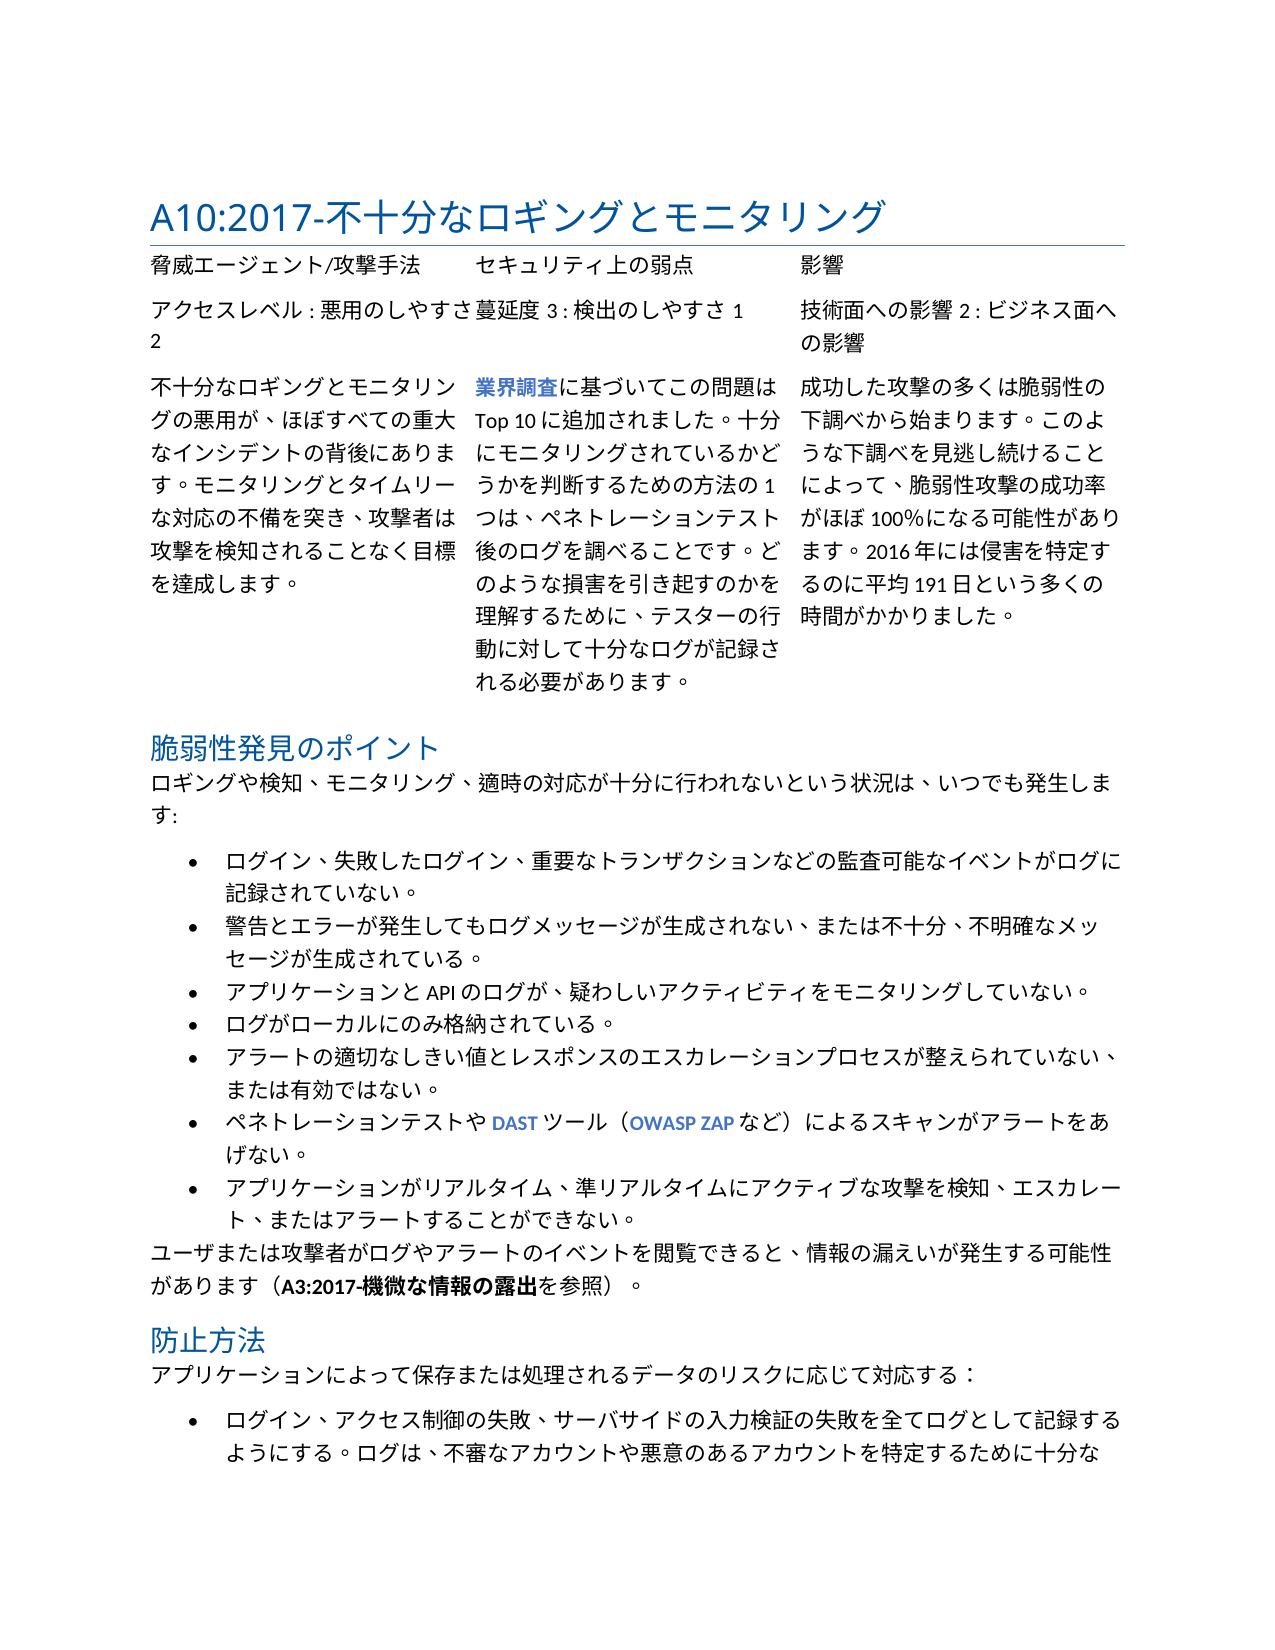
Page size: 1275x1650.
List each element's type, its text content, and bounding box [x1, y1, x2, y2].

table_header 影響 [800, 250, 1125, 295]
list アラートの適切なしきい値とレスポンスのエスカレーションプロセスが整えられていない、または有効ではない。 [187, 1042, 1125, 1104]
table_cell 成功した攻撃の多くは脆弱性の下調べから始まります。このような下調べを見逃し続けることによって、脆弱性攻撃の成功率がほぼ100％になる可能性があります。2016年には侵害を特定するのに平均191日という多くの時間がかかりました。 [800, 372, 1125, 711]
list ログがローカルにのみ格納されている。 [187, 1009, 1125, 1039]
text ロギングや検知、モニタリング、適時の対応が十分に行われないという状況は、いつでも発生します: [150, 768, 1125, 830]
list アプリケーションとAPIのログが、疑わしいアクティビティをモニタリングしていない。 [187, 977, 1125, 1006]
list ログイン、失敗したログイン、重要なトランザクションなどの監査可能なイベントがログに記録されていない。 [187, 846, 1125, 908]
table_cell アクセスレベル : 悪用のしやすさ 2 [150, 295, 475, 372]
table_cell 業界調査に基づいてこの問題はTop 10に追加されました。十分にモニタリングされているかどうかを判断するための方法の1つは、ペネトレーションテスト後のログを調べることです。どのような損害を引き起すのかを理解するために、テスターの行動に対して十分なログが記録される必要があります。 [475, 372, 800, 711]
table_cell 技術面への影響 2 : ビジネス面への影響 [800, 295, 1125, 372]
subtitle 脆弱性発見のポイント [150, 728, 1125, 768]
list ログイン、アクセス制御の失敗、サーバサイドの入力検証の失敗を全てログとして記録するようにする。ログは、不審なアカウントや悪意のあるアカウントを特定するために十分な [187, 1405, 1125, 1468]
text ユーザまたは攻撃者がログやアラートのイベントを閲覧できると、情報の漏えいが発生する可能性があります（A3:2017-機微な情報の露出を参照）。 [150, 1238, 1125, 1301]
list ペネトレーションテストやDASTツール（OWASP ZAPなど）によるスキャンがアラートをあげない。 [187, 1107, 1125, 1170]
subtitle 防止方法 [150, 1320, 1125, 1360]
table_cell 蔓延度 3 : 検出のしやすさ 1 [475, 295, 800, 372]
subtitle A10:2017-不十分なロギングとモニタリング [150, 192, 1125, 245]
list 警告とエラーが発生してもログメッセージが生成されない、または不十分、不明確なメッセージが生成されている。 [187, 911, 1125, 974]
table_header セキュリティ上の弱点 [475, 250, 800, 295]
table_header 脅威エージェント/攻撃手法 [150, 250, 475, 295]
table_cell 不十分なロギングとモニタリングの悪用が、ほぼすべての重大なインシデントの背後にあります。モニタリングとタイムリーな対応の不備を突き、攻撃者は攻撃を検知されることなく目標を達成します。 [150, 372, 475, 711]
list アプリケーションがリアルタイム、準リアルタイムにアクティブな攻撃を検知、エスカレート、またはアラートすることができない。 [187, 1173, 1125, 1235]
text アプリケーションによって保存または処理されるデータのリスクに応じて対応する： [150, 1360, 1125, 1390]
